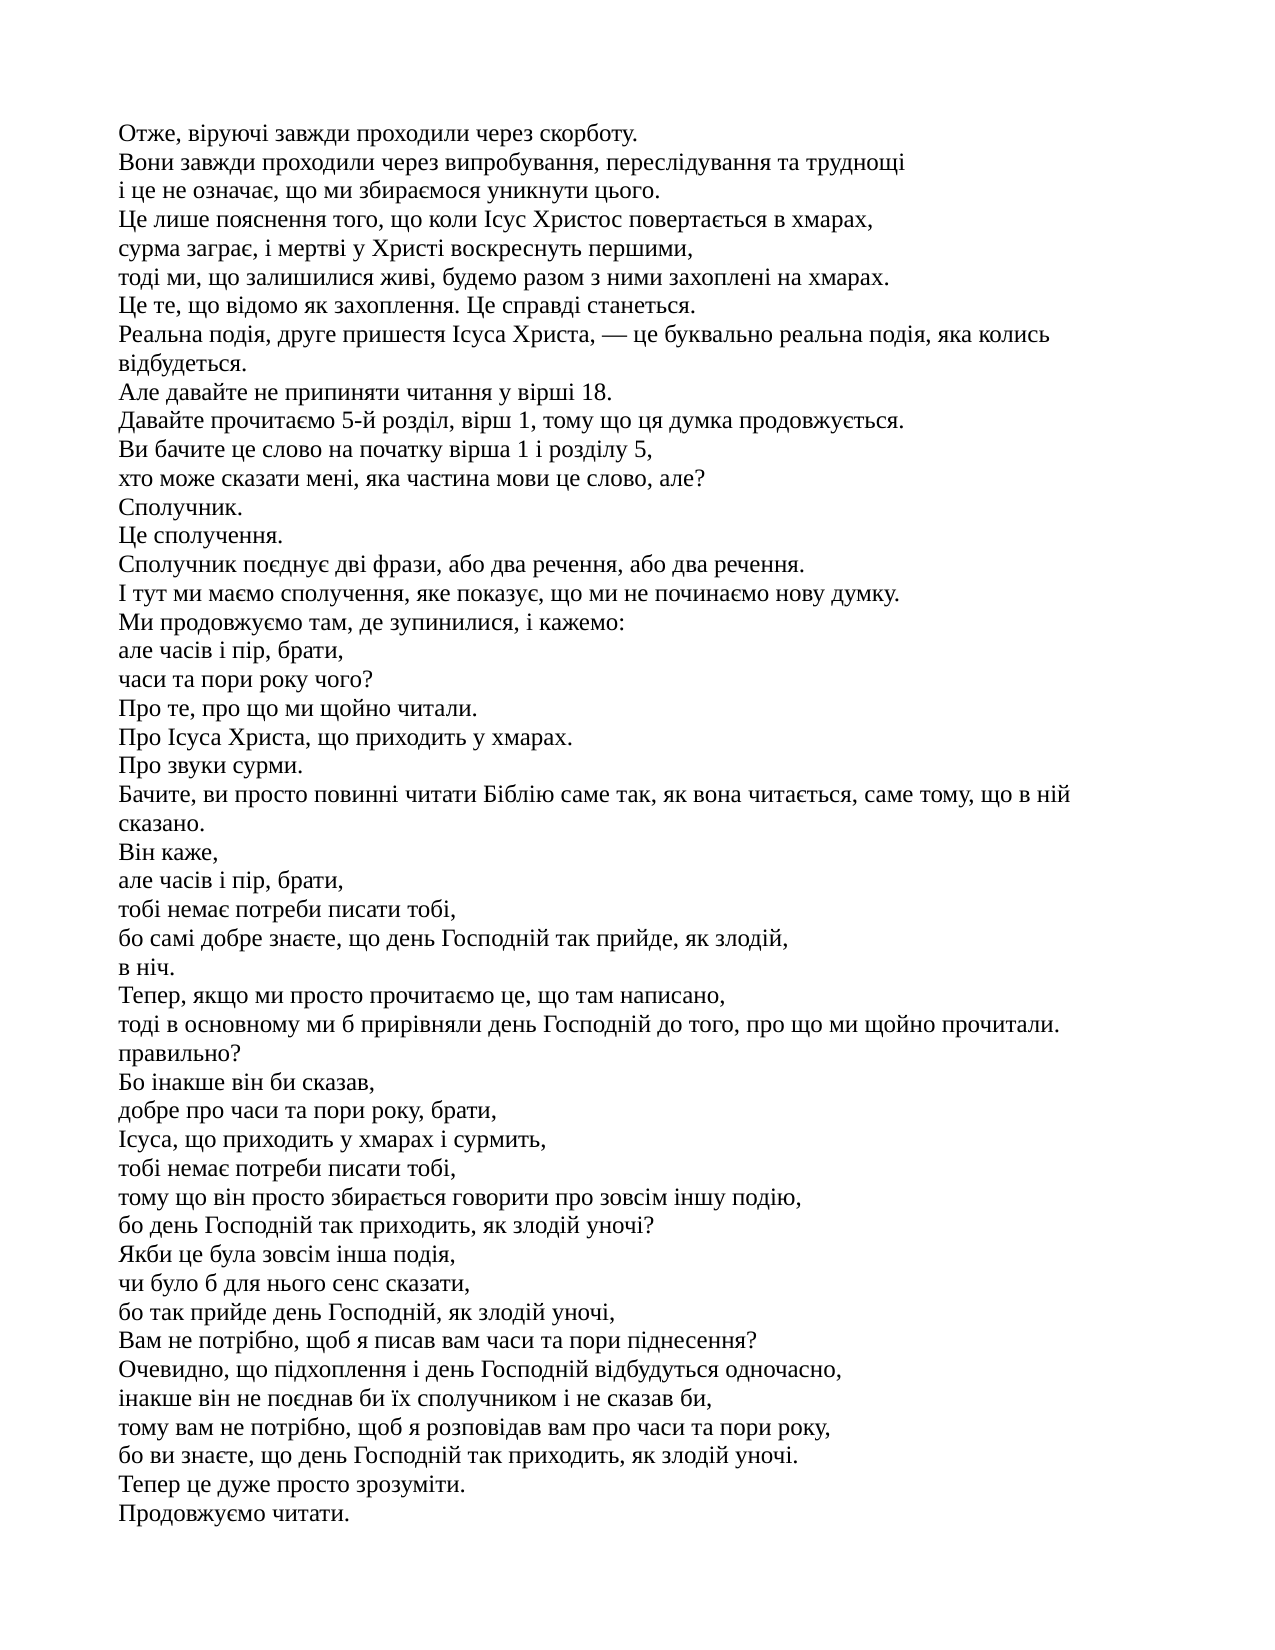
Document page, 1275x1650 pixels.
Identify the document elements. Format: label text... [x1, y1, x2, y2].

text але часів і пір, брати, [118, 636, 1157, 664]
text тому що він просто збирається говорити про зовсім іншу подію, [118, 1182, 1157, 1211]
text сурма заграє, і мертві у Христі воскреснуть першими, [118, 233, 1157, 262]
text бо ви знаєте, що день Господній так приходить, як злодій уночі. [118, 1441, 1157, 1469]
text чи було б для нього сенс сказати, [118, 1268, 1157, 1297]
text Про Ісуса Христа, що приходить у хмарах. [118, 722, 1157, 751]
text Про те, про що ми щойно читали. [118, 693, 1157, 722]
text Про звуки сурми. [118, 751, 1157, 779]
text Продовжуємо читати. [118, 1498, 1157, 1527]
text Очевидно, що підхоплення і день Господній відбудуться одночасно, [118, 1354, 1157, 1383]
text Якби це була зовсім інша подія, [118, 1239, 1157, 1268]
text тоді в основному ми б прирівняли день Господній до того, про що ми щойно прочитали. [118, 1009, 1157, 1038]
text Бо інакше він би сказав, [118, 1067, 1157, 1096]
text Це те, що відомо як захоплення. Це справді станеться. [118, 291, 1157, 319]
text Це лише пояснення того, що коли Ісус Христос повертається в хмарах, [118, 204, 1157, 233]
text часи та пори року чого? [118, 664, 1157, 693]
text І тут ми маємо сполучення, яке показує, що ми не починаємо нову думку. [118, 578, 1157, 607]
text хто може сказати мені, яка частина мови це слово, але? [118, 463, 1157, 492]
text Вам не потрібно, щоб я писав вам часи та пори піднесення? [118, 1326, 1157, 1354]
text Бачите, ви просто повинні читати Біблію саме так, як вона читається, саме тому, що в ній сказано. [118, 779, 1157, 837]
text Реальна подія, друге пришестя Ісуса Христа, — це буквально реальна подія, яка колись відбудеться. [118, 319, 1157, 377]
text і це не означає, що ми збираємося уникнути цього. [118, 176, 1157, 204]
text в ніч. [118, 952, 1157, 981]
text бо самі добре знаєте, що день Господній так прийде, як злодій, [118, 923, 1157, 952]
text інакше він не поєднав би їх сполучником і не сказав би, [118, 1383, 1157, 1412]
text Але давайте не припиняти читання у вірші 18. [118, 377, 1157, 406]
text Ви бачите це слово на початку вірша 1 і розділу 5, [118, 434, 1157, 463]
text Це сполучення. [118, 521, 1157, 549]
text тоді ми, що залишилися живі, будемо разом з ними захоплені на хмарах. [118, 262, 1157, 291]
text тобі немає потреби писати тобі, [118, 1153, 1157, 1182]
text Вони завжди проходили через випробування, переслідування та труднощі [118, 147, 1157, 176]
text Сполучник поєднує дві фрази, або два речення, або два речення. [118, 549, 1157, 578]
text Давайте прочитаємо 5-й розділ, вірш 1, тому що ця думка продовжується. [118, 406, 1157, 434]
text Отже, віруючі завжди проходили через скорботу. [118, 118, 1157, 147]
text Він каже, [118, 837, 1157, 866]
text але часів і пір, брати, [118, 866, 1157, 894]
text правильно? [118, 1038, 1157, 1067]
text Ісуса, що приходить у хмарах і сурмить, [118, 1124, 1157, 1153]
text Ми продовжуємо там, де зупинилися, і кажемо: [118, 607, 1157, 636]
text тому вам не потрібно, щоб я розповідав вам про часи та пори року, [118, 1412, 1157, 1441]
text бо день Господній так приходить, як злодій уночі? [118, 1211, 1157, 1239]
text тобі немає потреби писати тобі, [118, 894, 1157, 923]
text добре про часи та пори року, брати, [118, 1096, 1157, 1124]
text бо так прийде день Господній, як злодій уночі, [118, 1297, 1157, 1326]
text Тепер це дуже просто зрозуміти. [118, 1469, 1157, 1498]
text Сполучник. [118, 492, 1157, 521]
text Тепер, якщо ми просто прочитаємо це, що там написано, [118, 981, 1157, 1009]
